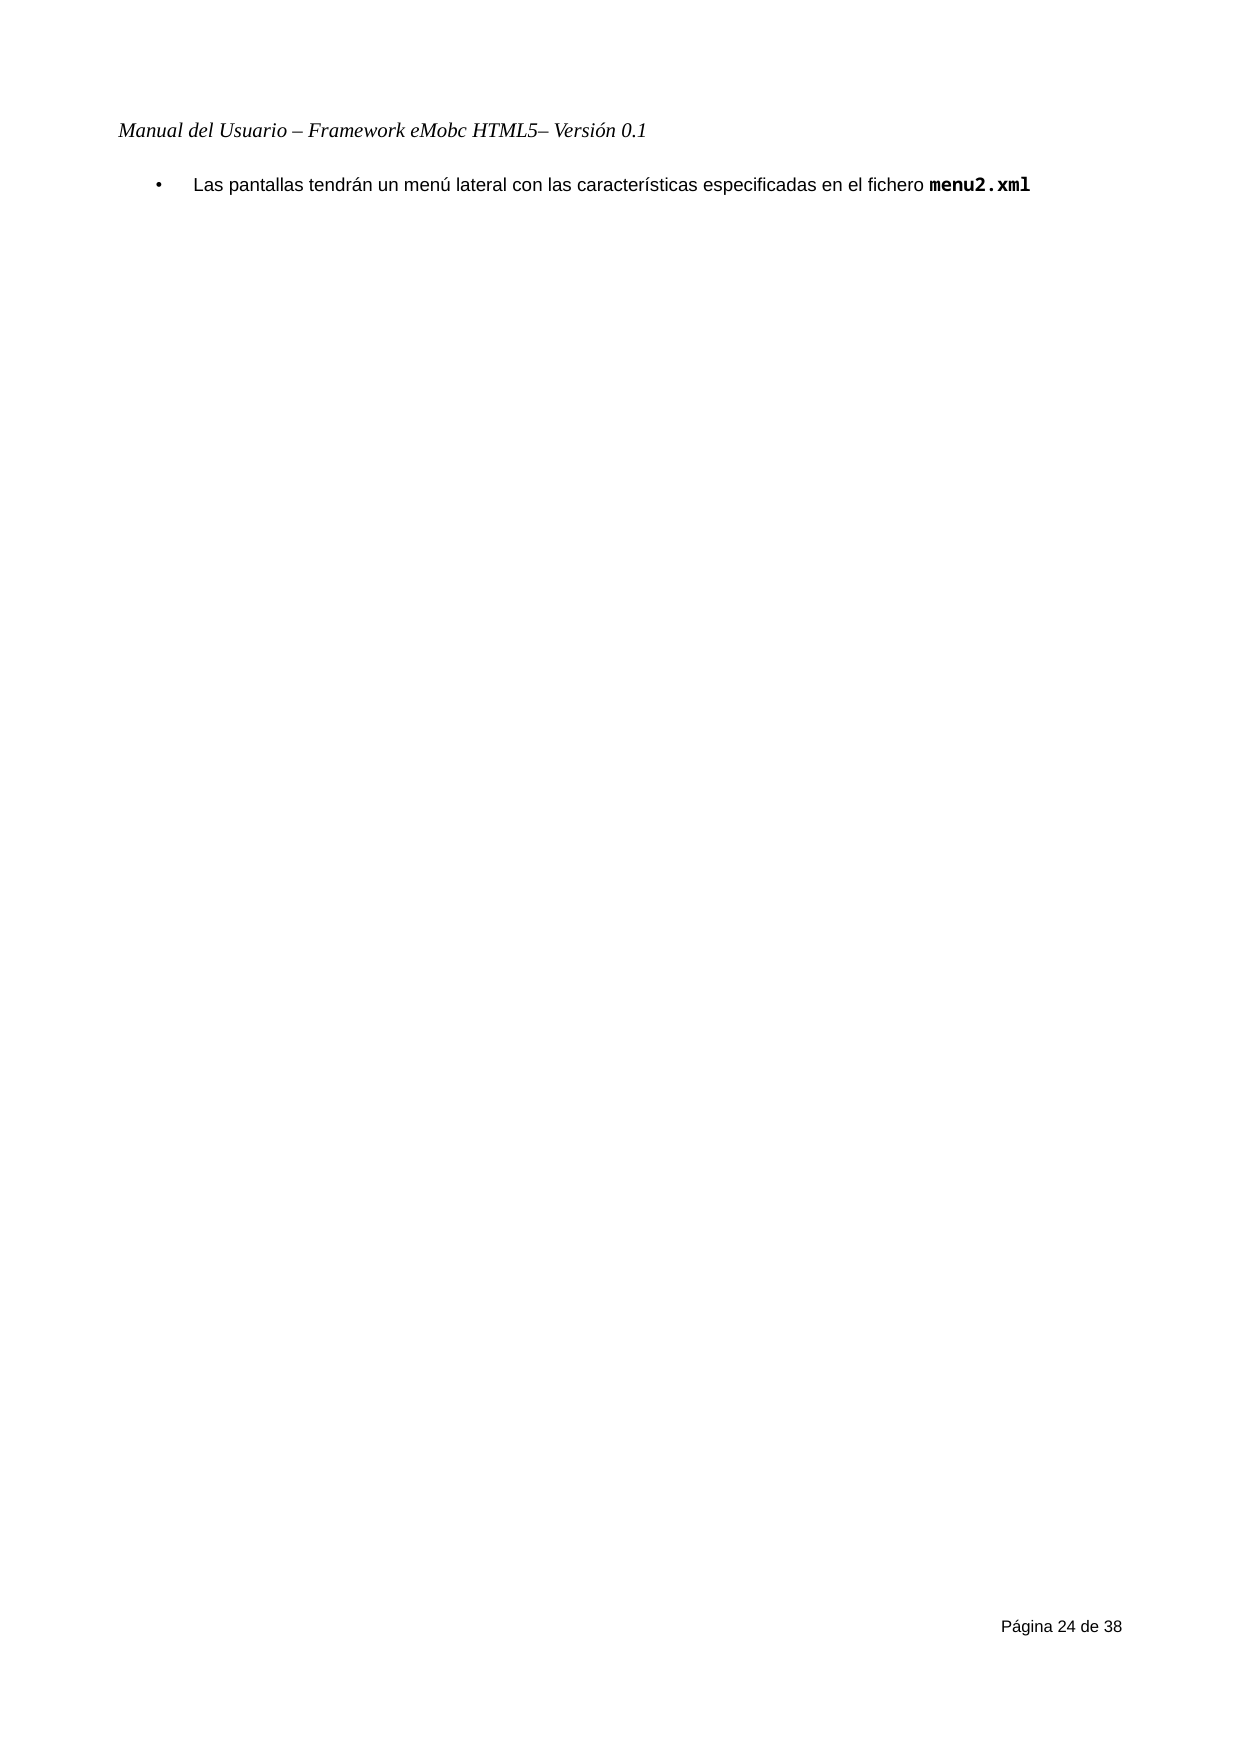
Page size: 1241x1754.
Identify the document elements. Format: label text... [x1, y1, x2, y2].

list Las pantallas tendrán un menú lateral con las características especificadas en el fichero menu2.xml [156, 172, 1122, 197]
